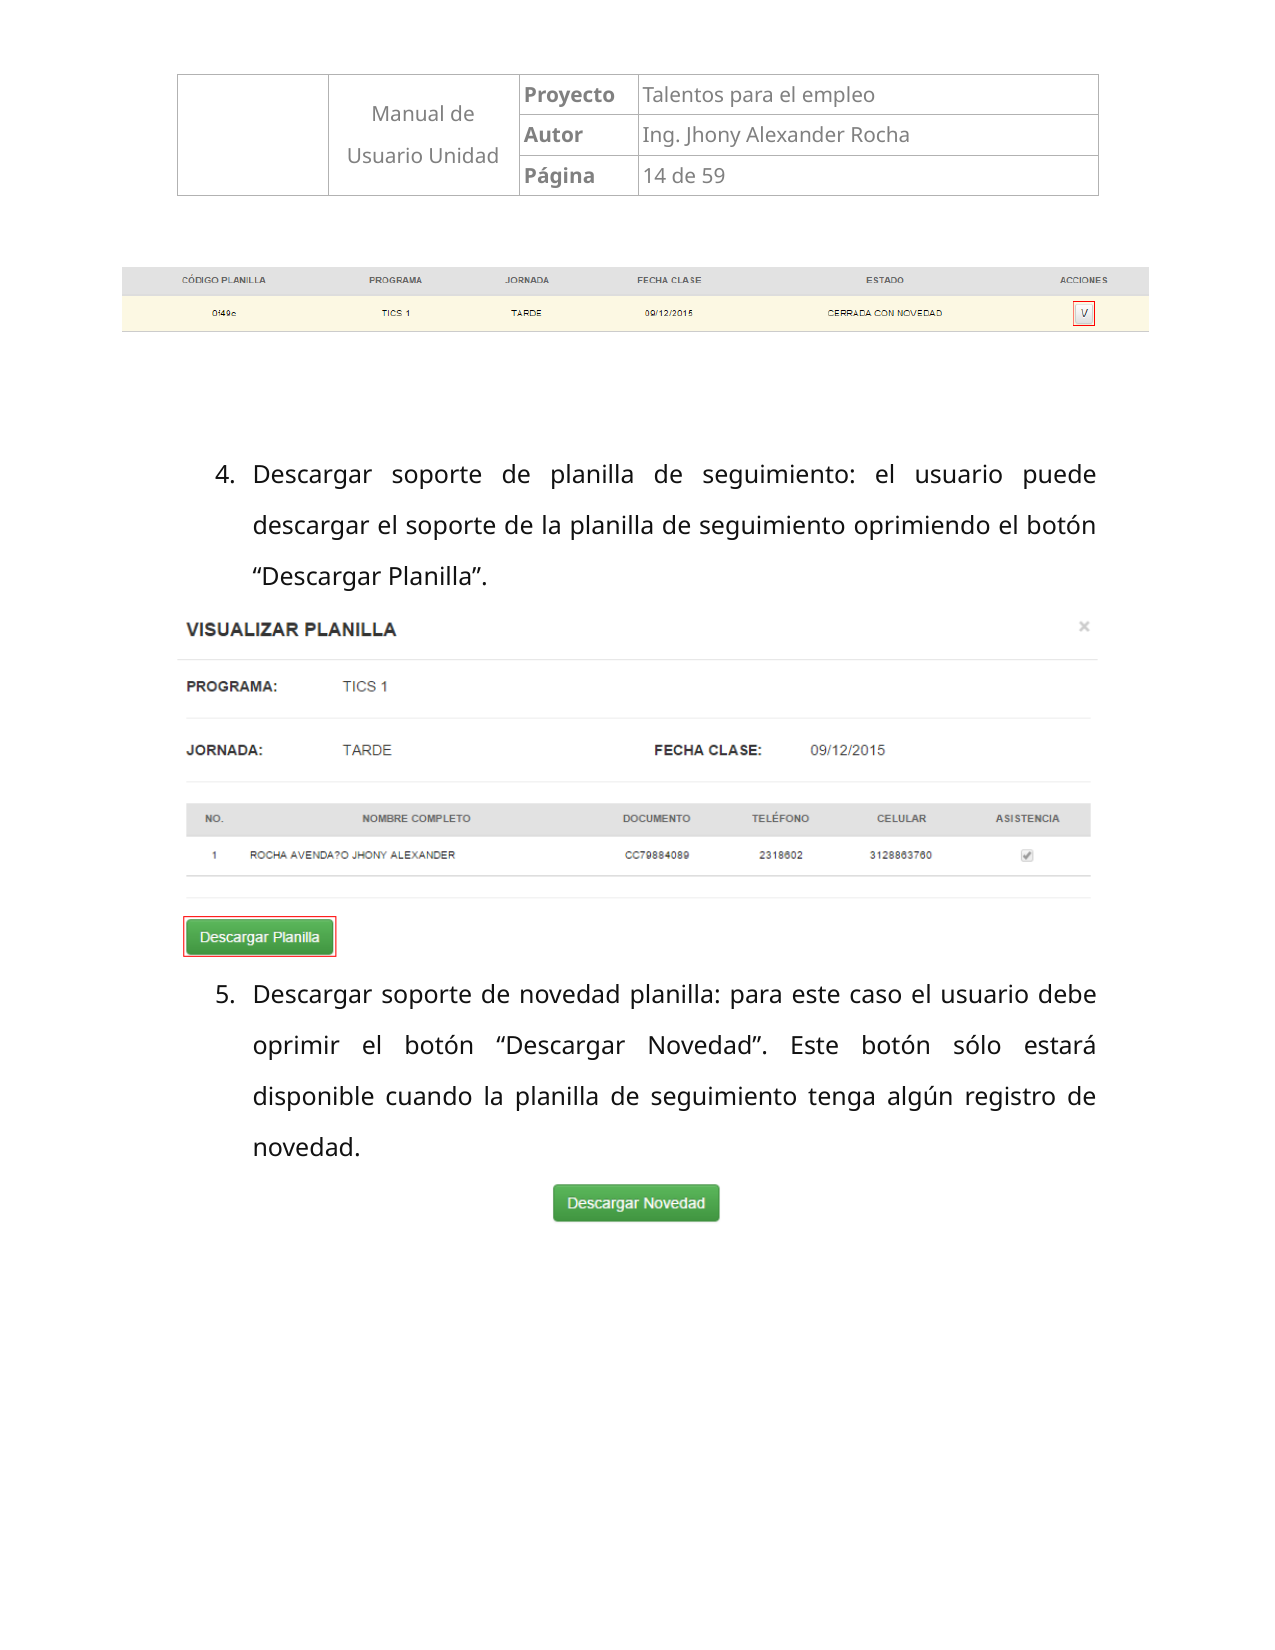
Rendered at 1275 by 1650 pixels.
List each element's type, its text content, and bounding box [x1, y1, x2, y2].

list Descargar soporte de novedad planilla: para este caso el usuario debe oprimir el botón “Descargar Novedad”. Este botón sólo estará disponible cuando la planilla de seguimiento tenga algún registro de novedad. [215, 960, 1098, 1164]
picture [177, 609, 1098, 960]
picture [120, 262, 1155, 338]
picture [550, 1180, 725, 1226]
list Descargar soporte de planilla de seguimiento: el usuario puede descargar el soporte de la planilla de seguimiento oprimiendo el botón “Descargar Planilla”. [215, 456, 1098, 593]
